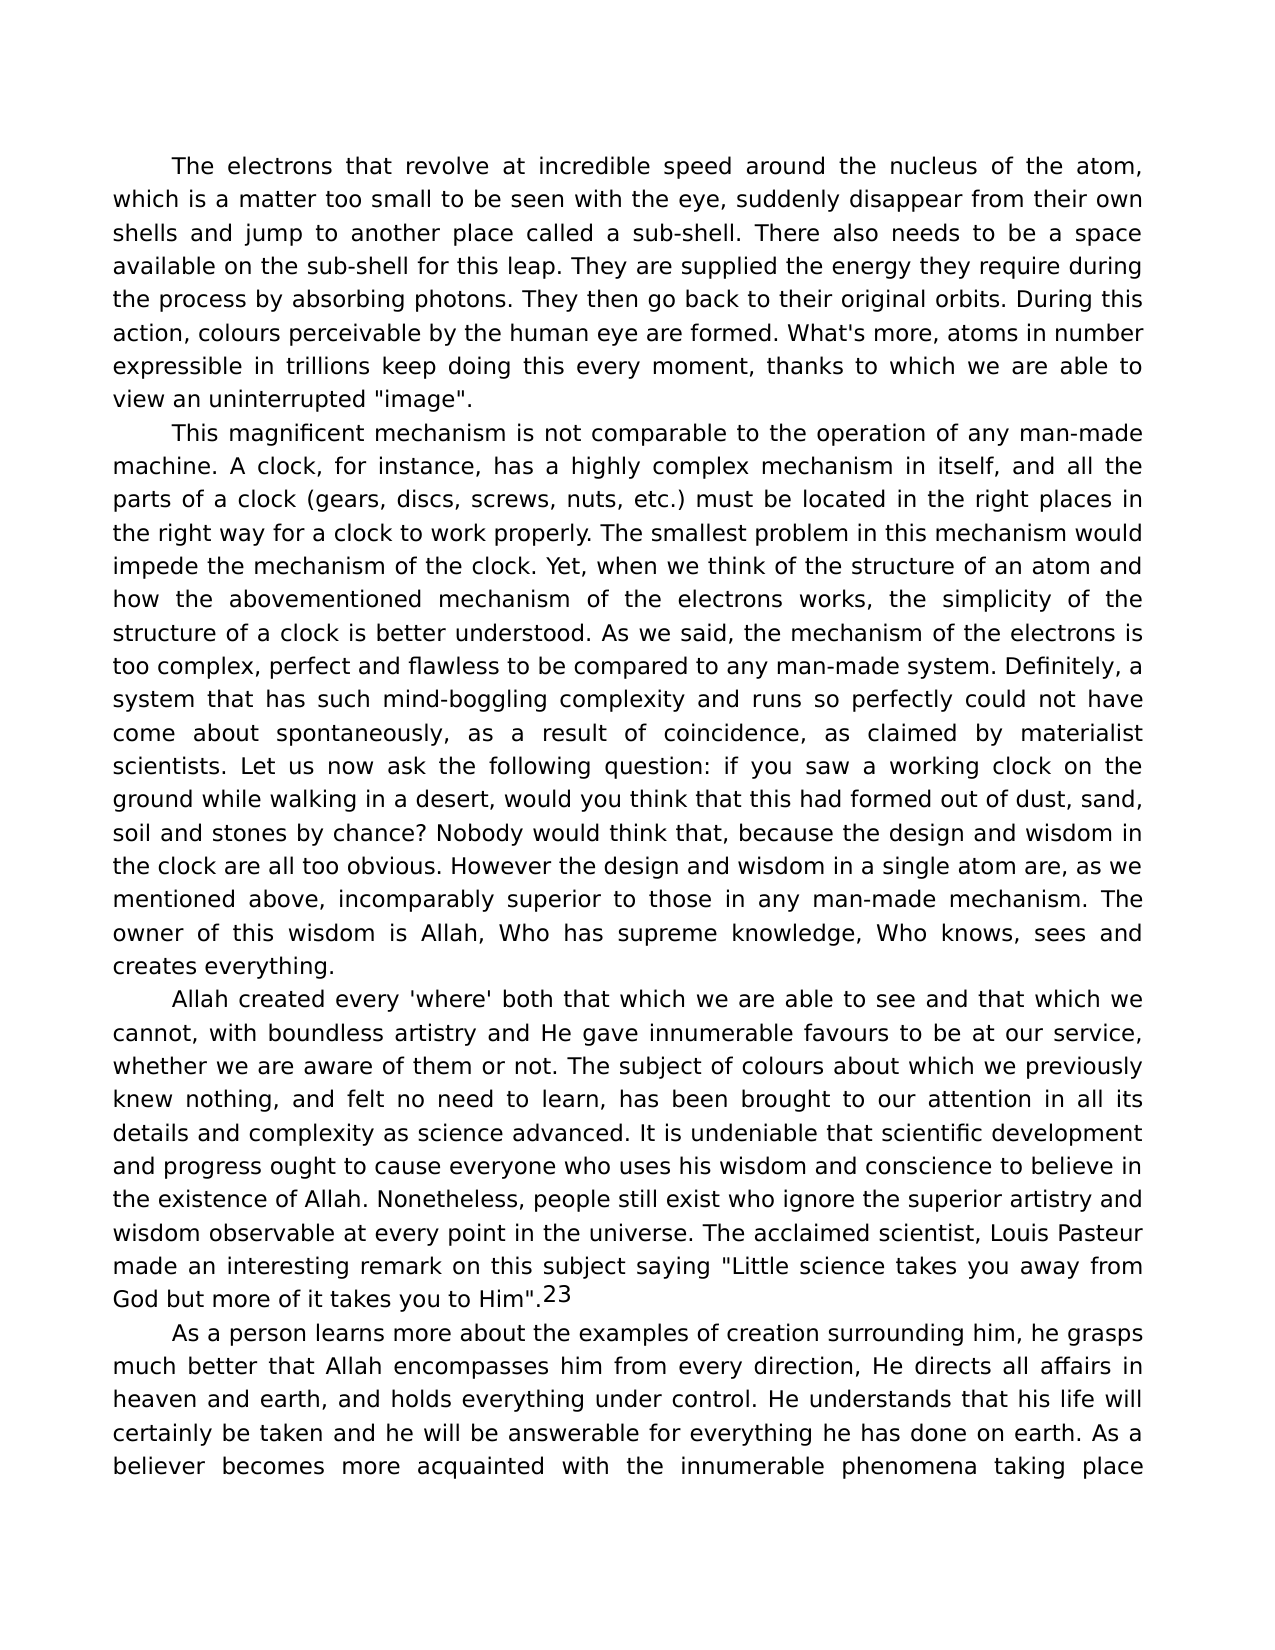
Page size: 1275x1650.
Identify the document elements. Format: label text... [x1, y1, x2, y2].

text This magnificent mechanism is not comparable to the operation of any man-made machine. A clock, for instance, has a highly complex mechanism in itself, and all the parts of a clock (gears, discs, screws, nuts, etc.) must be located in the right places in the right way for a clock to work properly. The smallest problem in this mechanism would impede the mechanism of the clock. Yet, when we think of the structure of an atom and how the abovementioned mechanism of the electrons works, the simplicity of the structure of a clock is better understood. As we said, the mechanism of the electrons is too complex, perfect and flawless to be compared to any man-made system. Definitely, a system that has such mind-boggling complexity and runs so perfectly could not have come about spontaneously, as a result of coincidence, as claimed by materialist scientists. Let us now ask the following question: if you saw a working clock on the ground while walking in a desert, would you think that this had formed out of dust, sand, soil and stones by chance? Nobody would think that, because the design and wisdom in the clock are all too obvious. However the design and wisdom in a single atom are, as we mentioned above, incomparably superior to those in any man-made mechanism. The owner of this wisdom is Allah, Who has supreme knowledge, Who knows, sees and creates everything. [112, 414, 1145, 981]
text As a person learns more about the examples of creation surrounding him, he grasps much better that Allah encompasses him from every direction, He directs all affairs in heaven and earth, and holds everything under control. He understands that his life will certainly be taken and he will be answerable for everything he has done on earth. As a believer becomes more acquainted with the innumerable phenomena taking place [112, 1314, 1145, 1481]
text Allah created every 'where' both that which we are able to see and that which we cannot, with boundless artistry and He gave innumerable favours to be at our service, whether we are aware of them or not. The subject of colours about which we previously knew nothing, and felt no need to learn, has been brought to our attention in all its details and complexity as science advanced. It is undeniable that scientific development and progress ought to cause everyone who uses his wisdom and conscience to believe in the existence of Allah. Nonetheless, people still exist who ignore the superior artistry and wisdom observable at every point in the universe. The acclaimed scientist, Louis Pasteur made an interesting remark on this subject saying "Little science takes you away from God but more of it takes you to Him".23 [112, 981, 1145, 1314]
text The electrons that revolve at incredible speed around the nucleus of the atom, which is a matter too small to be seen with the eye, suddenly disappear from their own shells and jump to another place called a sub-shell. There also needs to be a space available on the sub-shell for this leap. They are supplied the energy they require during the process by absorbing photons. They then go back to their original orbits. During this action, colours perceivable by the human eye are formed. What's more, atoms in number expressible in trillions keep doing this every moment, thanks to which we are able to view an uninterrupted "image". [112, 148, 1145, 414]
